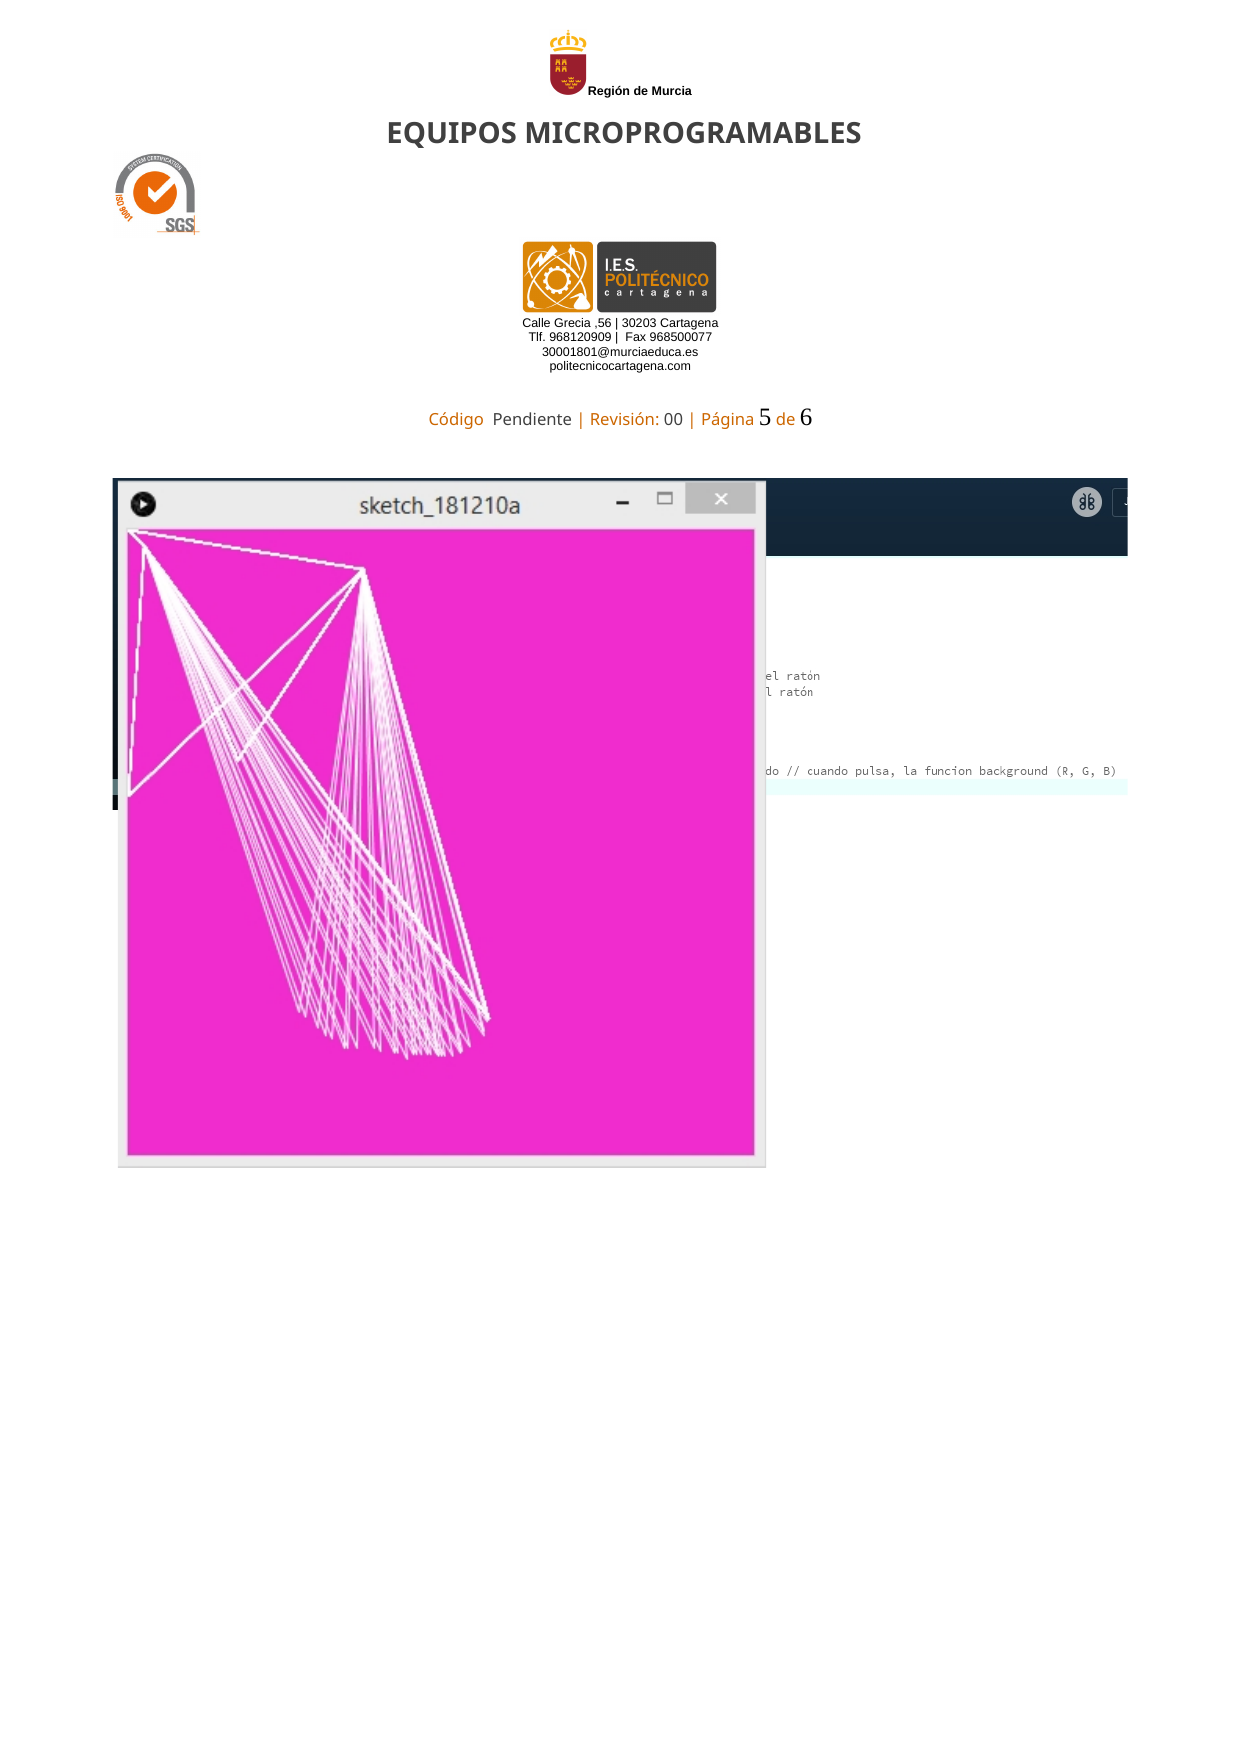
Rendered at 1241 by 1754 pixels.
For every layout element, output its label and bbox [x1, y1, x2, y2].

picture [112, 151, 202, 238]
picture [112, 478, 1128, 1168]
picture [519, 237, 721, 316]
